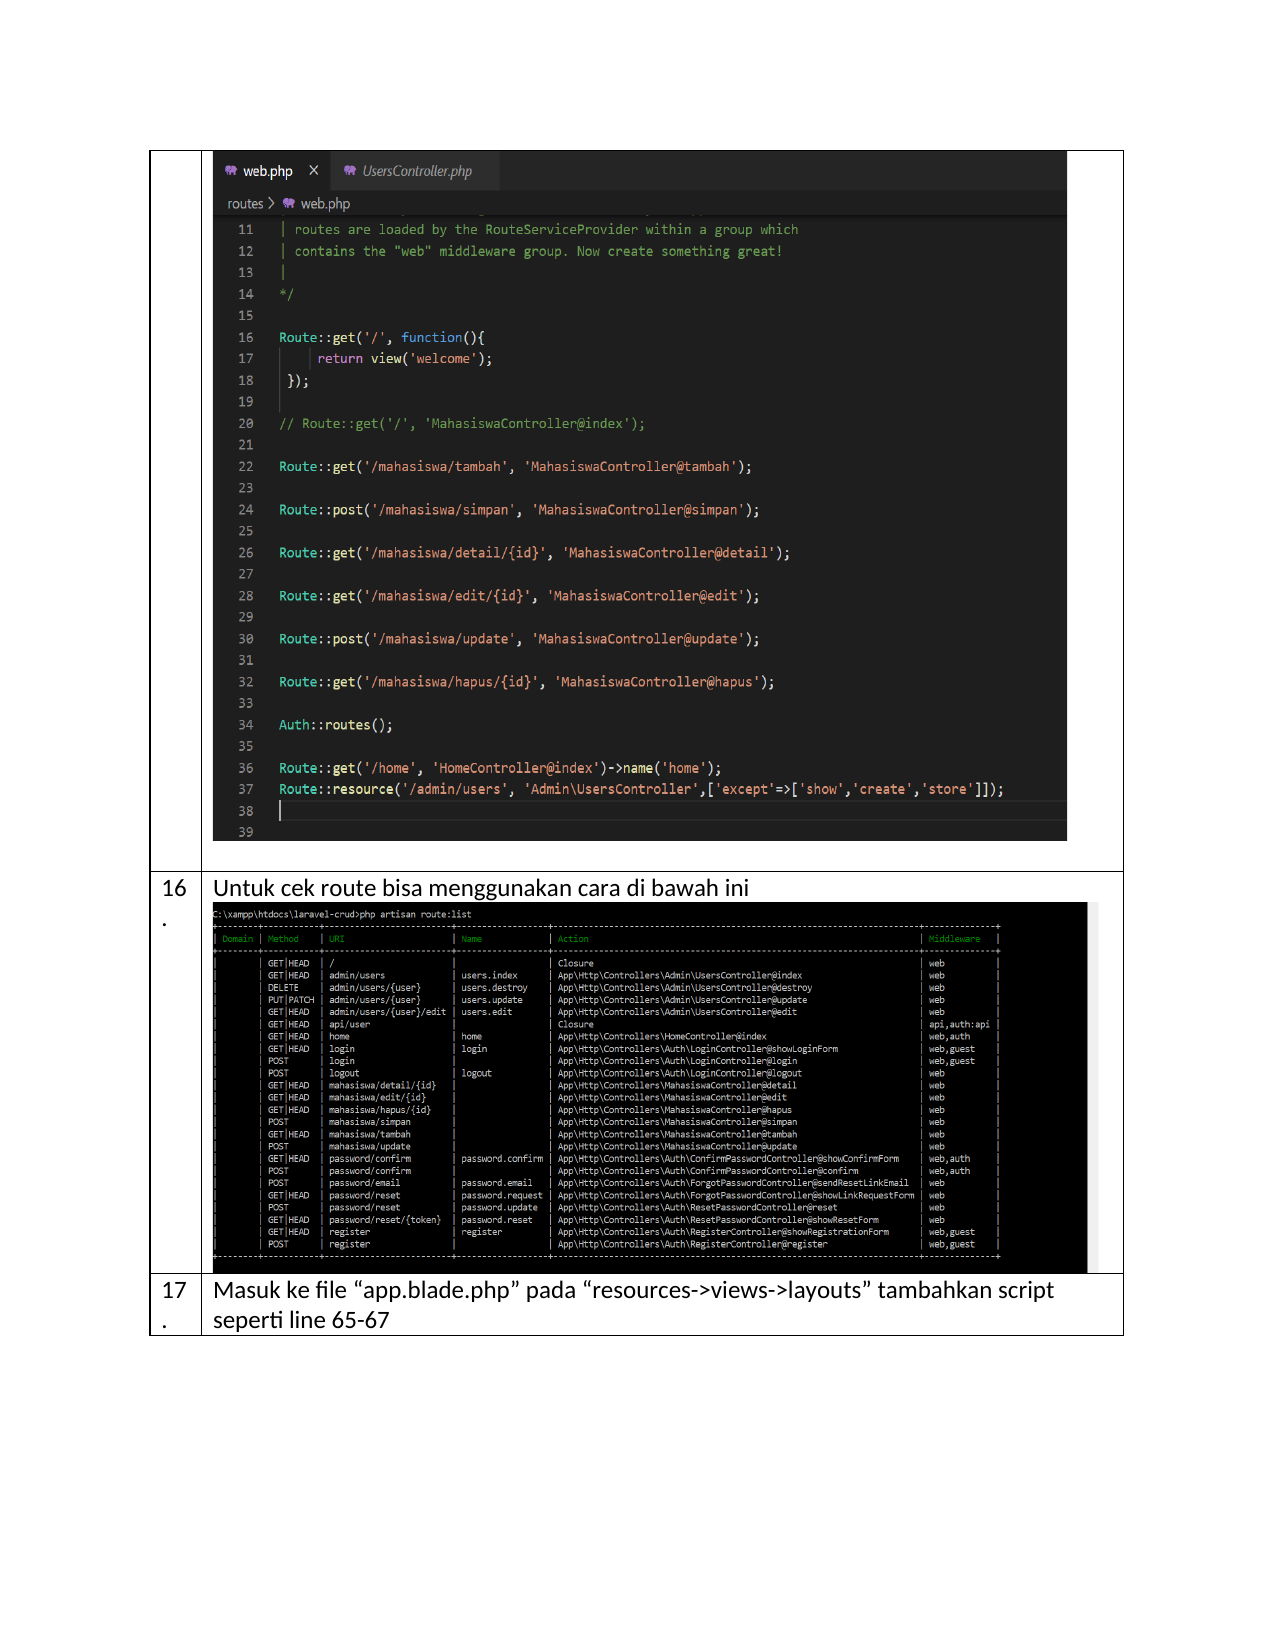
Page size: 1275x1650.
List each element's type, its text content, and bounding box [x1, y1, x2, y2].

picture [212, 902, 1099, 1273]
table_cell [202, 151, 1123, 871]
table_cell Masuk ke file “app.blade.php” pada “resources->views->layouts” tambahkan script seperti line 65-67 [202, 1274, 1123, 1335]
table_cell [151, 151, 201, 871]
table_cell 16. [151, 872, 201, 1273]
table_cell 17. [151, 1274, 201, 1335]
table_cell Untuk cek route bisa menggunakan cara di bawah ini [202, 872, 1123, 1273]
picture [212, 151, 1068, 841]
